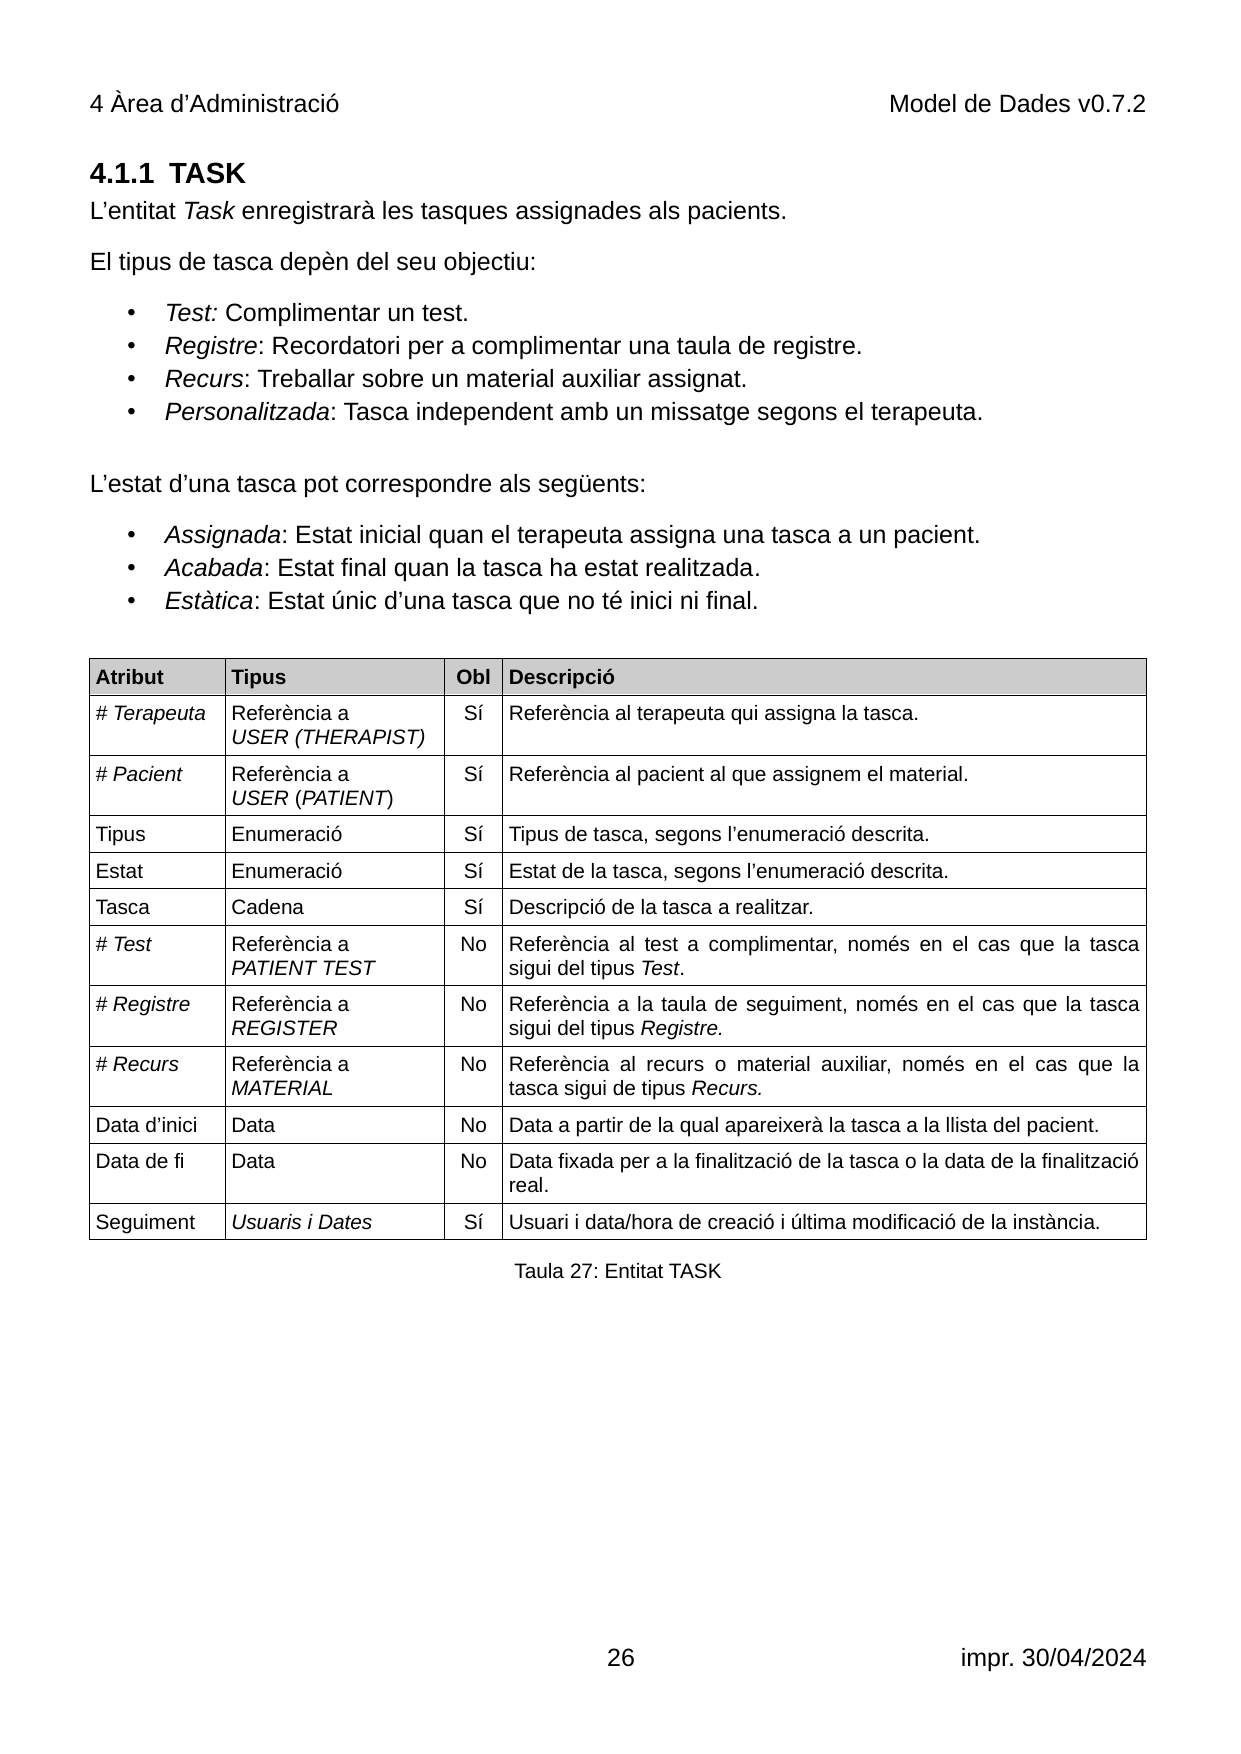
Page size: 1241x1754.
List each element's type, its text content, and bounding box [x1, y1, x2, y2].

text L’entitat Task enregistrarà les tasques assignades als pacients. [89, 196, 1146, 225]
table_cell Enumeració [226, 853, 444, 888]
table_cell Referència a USER (PATIENT) [226, 756, 444, 815]
table_cell Seguiment [90, 1204, 225, 1239]
table_cell Sí [445, 853, 502, 888]
table_header Atribut [90, 659, 225, 694]
table_cell Referència a la taula de seguiment, només en el cas que la tasca sigui del tipus Registre. [503, 986, 1146, 1046]
text El tipus de tasca depèn del seu objectiu: [89, 247, 1146, 276]
table_header Obl [445, 659, 502, 694]
list Recurs: Treballar sobre un material auxiliar assignat. [127, 364, 1146, 393]
table_cell No [445, 926, 502, 985]
list Registre: Recordatori per a complimentar una taula de registre. [127, 331, 1146, 359]
table_cell Estat [90, 853, 225, 888]
list Test: Complimentar un test. [127, 297, 1146, 326]
table_cell Cadena [226, 889, 444, 925]
subtitle TASK [89, 157, 1146, 190]
table_cell Referència al pacient al que assignem el material. [503, 756, 1146, 815]
table_cell No [445, 1144, 502, 1203]
list Acabada: Estat final quan la tasca ha estat realitzada. [127, 553, 1146, 582]
table_cell Data fixada per a la finalització de la tasca o la data de la finalització real. [503, 1144, 1146, 1203]
table_cell Sí [445, 816, 502, 852]
table_cell No [445, 1047, 502, 1106]
table_cell # Registre [90, 986, 225, 1046]
table_header Tipus [226, 659, 444, 694]
table_cell # Recurs [90, 1047, 225, 1106]
table_cell Usuaris i Dates [226, 1204, 444, 1239]
table_cell Data [226, 1107, 444, 1142]
table_cell Tasca [90, 889, 225, 925]
table_cell Descripció de la tasca a realitzar. [503, 889, 1146, 925]
table_cell Sí [445, 756, 502, 815]
text Taula 27: Entitat TASK [89, 1259, 1146, 1283]
table_cell Referència a USER (THERAPIST) [226, 696, 444, 755]
table_cell Tipus [90, 816, 225, 852]
table_cell Estat de la tasca, segons l’enumeració descrita. [503, 853, 1146, 888]
table_cell Referència a REGISTER [226, 986, 444, 1046]
table_cell Sí [445, 889, 502, 925]
table_cell Referència al test a complimentar, només en el cas que la tasca sigui del tipus Test. [503, 926, 1146, 985]
list Personalitzada: Tasca independent amb un missatge segons el terapeuta. [127, 397, 1146, 426]
table_cell Data de fi [90, 1144, 225, 1203]
table_cell Referència a PATIENT TEST [226, 926, 444, 985]
table_cell # Terapeuta [90, 696, 225, 755]
table_cell Sí [445, 696, 502, 755]
table_cell Enumeració [226, 816, 444, 852]
table_cell Usuari i data/hora de creació i última modificació de la instància. [503, 1204, 1146, 1239]
table_cell Referència a MATERIAL [226, 1047, 444, 1106]
table_cell Data d’inici [90, 1107, 225, 1142]
table_header Descripció [503, 659, 1146, 694]
table_cell # Test [90, 926, 225, 985]
table_cell # Pacient [90, 756, 225, 815]
list Estàtica: Estat únic d’una tasca que no té inici ni final. [127, 586, 1146, 615]
table_cell No [445, 986, 502, 1046]
table_cell Referència al recurs o material auxiliar, només en el cas que la tasca sigui de tipus Recurs. [503, 1047, 1146, 1106]
table_cell Sí [445, 1204, 502, 1239]
table_cell Tipus de tasca, segons l’enumeració descrita. [503, 816, 1146, 852]
text L’estat d’una tasca pot correspondre als següents: [89, 469, 1146, 498]
table_cell No [445, 1107, 502, 1142]
table_cell Data a partir de la qual apareixerà la tasca a la llista del pacient. [503, 1107, 1146, 1142]
table_cell Data [226, 1144, 444, 1203]
table_cell Referència al terapeuta qui assigna la tasca. [503, 696, 1146, 755]
list Assignada: Estat inicial quan el terapeuta assigna una tasca a un pacient. [127, 520, 1146, 548]
